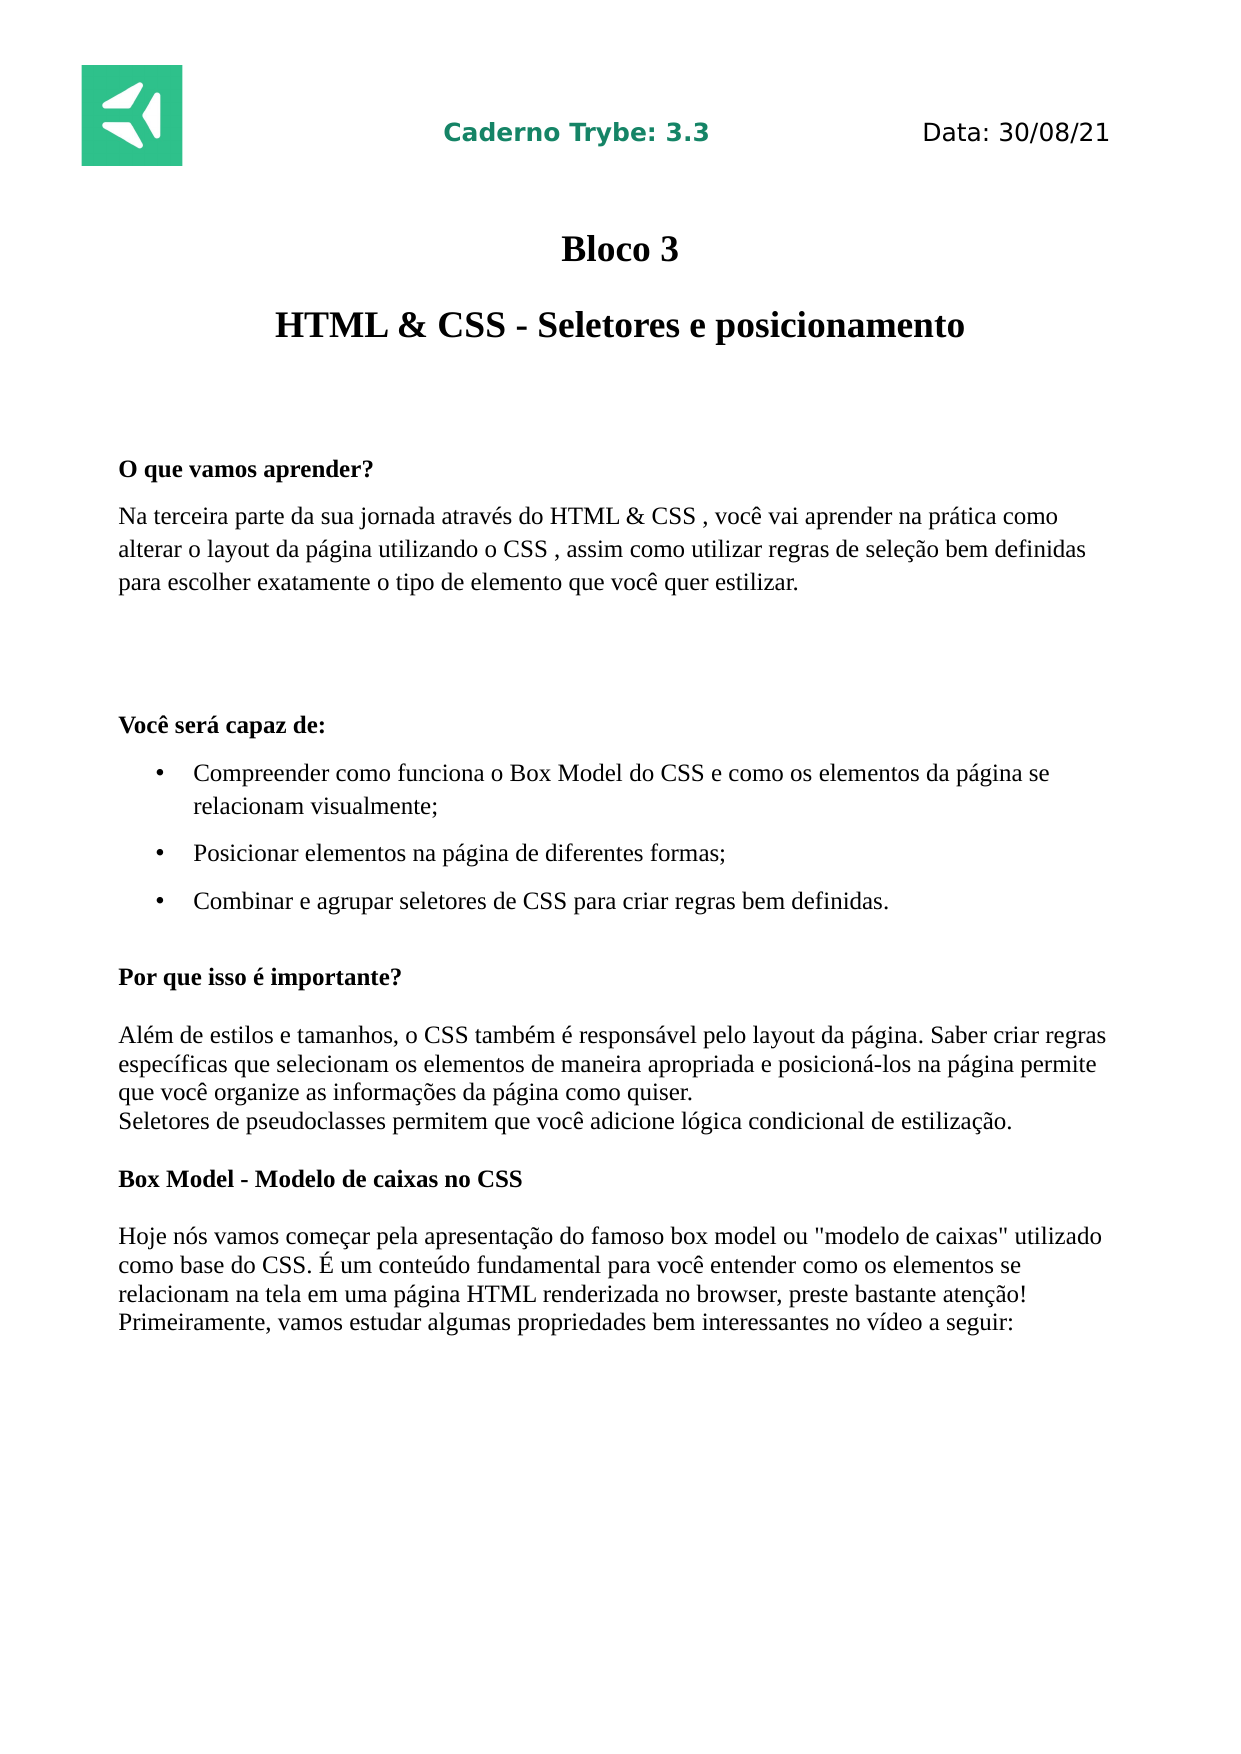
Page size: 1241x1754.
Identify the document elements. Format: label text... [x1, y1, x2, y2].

text Hoje nós vamos começar pela apresentação do famoso box model ou "modelo de caixas" utilizado como base do CSS. É um conteúdo fundamental para você entender como os elementos se relacionam na tela em uma página HTML renderizada no browser, preste bastante atenção! [118, 1221, 1122, 1307]
list Posicionar elementos na página de diferentes formas; [156, 838, 1122, 867]
list Combinar e agrupar seletores de CSS para criar regras bem definidas. [156, 886, 1122, 915]
subtitle Bloco 3 [118, 226, 1122, 269]
text O que vamos aprender? [118, 454, 1122, 482]
text Além de estilos e tamanhos, o CSS também é responsável pelo layout da página. Saber criar regras específicas que selecionam os elementos de maneira apropriada e posicioná-los na página permite que você organize as informações da página como quiser. [118, 1020, 1122, 1106]
text Box Model - Modelo de caixas no CSS [118, 1164, 1122, 1192]
subtitle HTML & CSS - Seletores e posicionamento [118, 303, 1122, 346]
text Na terceira parte da sua jornada através do HTML & CSS , você vai aprender na prática como alterar o layout da página utilizando o CSS , assim como utilizar regras de seleção bem definidas para escolher exatamente o tipo de elemento que você quer estilizar. [118, 501, 1122, 596]
text Seletores de pseudoclasses permitem que você adicione lógica condicional de estilização. [118, 1106, 1122, 1135]
text Primeiramente, vamos estudar algumas propriedades bem interessantes no vídeo a seguir: [118, 1307, 1122, 1336]
list Compreender como funciona o Box Model do CSS e como os elementos da página se relacionam visualmente; [156, 758, 1122, 819]
picture [81, 65, 183, 166]
text Você será capaz de: [118, 710, 1122, 739]
text Por que isso é importante? [118, 962, 1122, 991]
